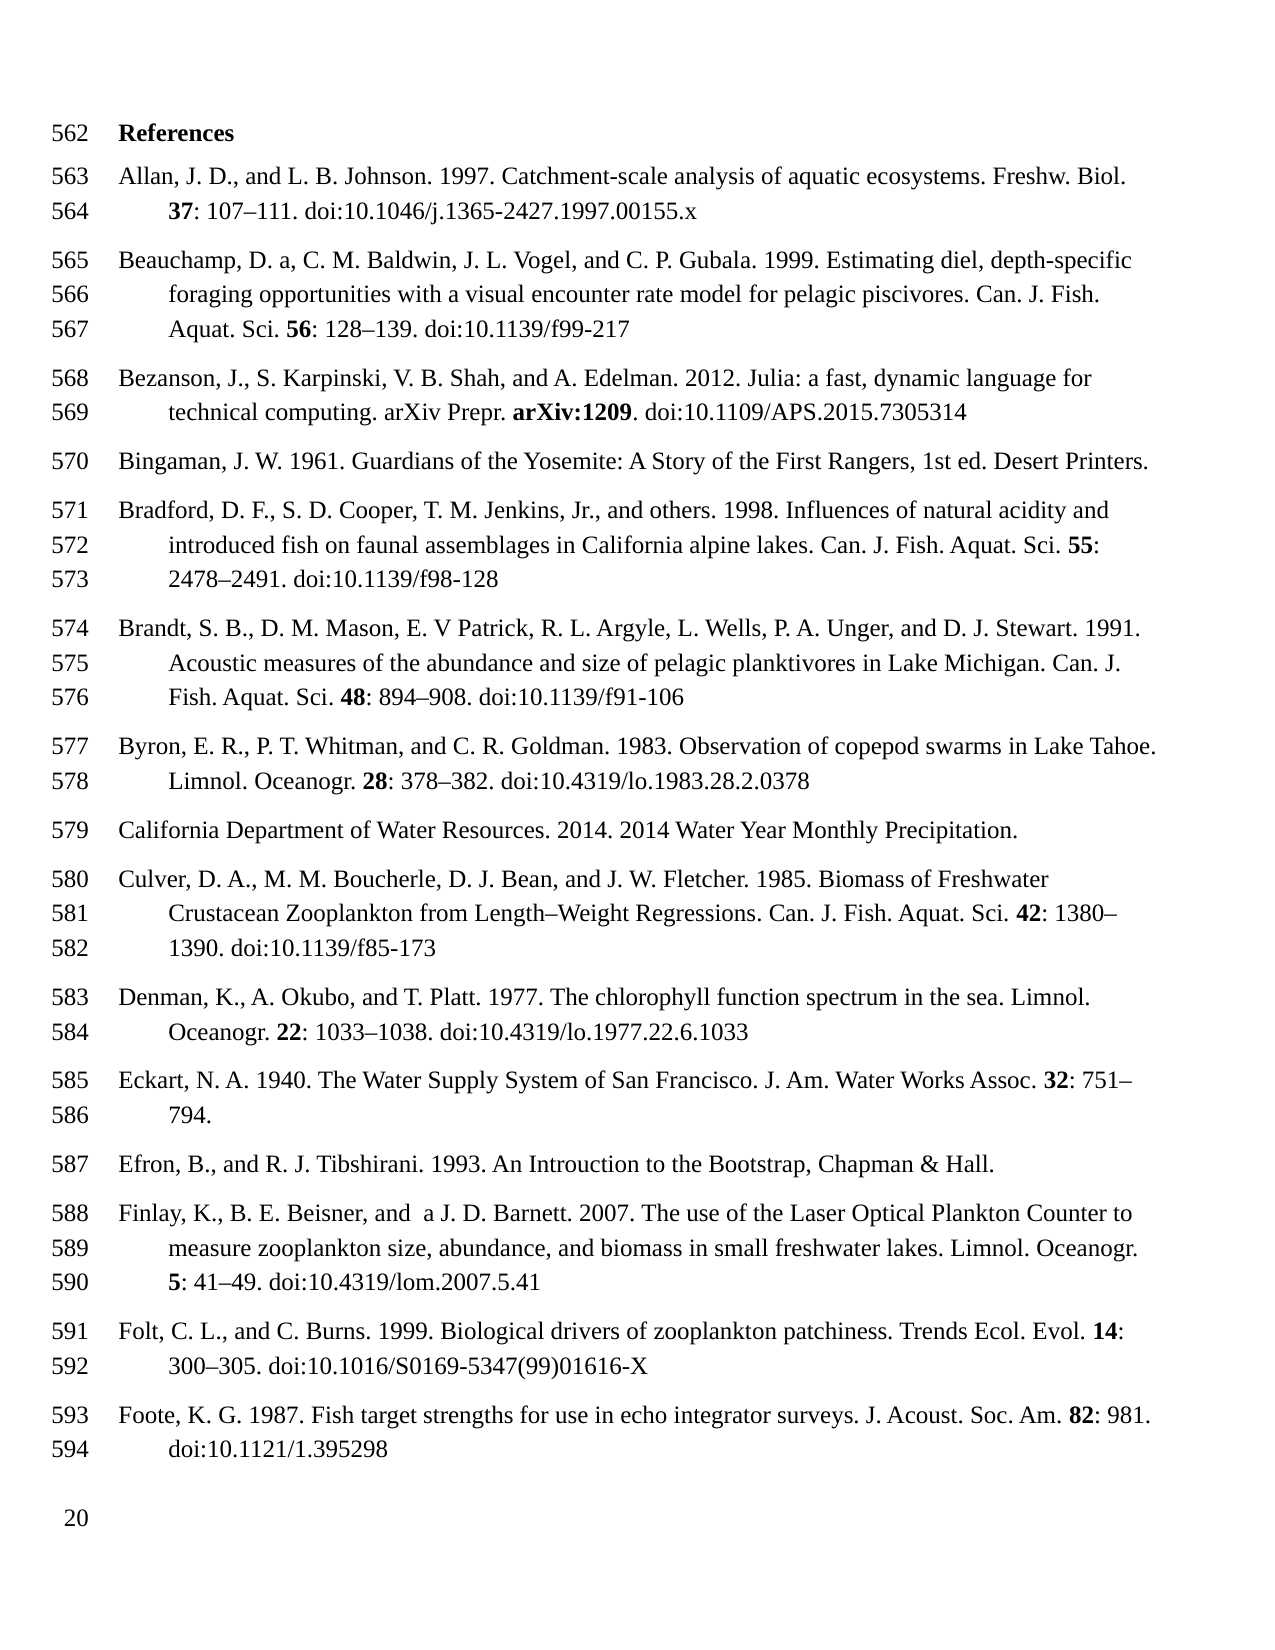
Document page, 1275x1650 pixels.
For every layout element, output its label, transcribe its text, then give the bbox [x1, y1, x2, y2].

text California Department of Water Resources. 2014. 2014 Water Year Monthly Precipitation. [118, 815, 1157, 844]
text Finlay, K., B. E. Beisner, and a J. D. Barnett. 2007. The use of the Laser Optical Plankton Counter to measure zooplankton size, abundance, and biomass in small freshwater lakes. Limnol. Oceanogr. 5: 41–49. doi:10.4319/lom.2007.5.41 [118, 1198, 1157, 1296]
text Foote, K. G. 1987. Fish target strengths for use in echo integrator surveys. J. Acoust. Soc. Am. 82: 981. doi:10.1121/1.395298 [118, 1400, 1157, 1463]
text Byron, E. R., P. T. Whitman, and C. R. Goldman. 1983. Observation of copepod swarms in Lake Tahoe. Limnol. Oceanogr. 28: 378–382. doi:10.4319/lo.1983.28.2.0378 [118, 731, 1157, 795]
text Efron, B., and R. J. Tibshirani. 1993. An Introuction to the Bootstrap, Chapman & Hall. [118, 1149, 1157, 1178]
text References [118, 118, 1157, 147]
text Bezanson, J., S. Karpinski, V. B. Shah, and A. Edelman. 2012. Julia: a fast, dynamic language for technical computing. arXiv Prepr. arXiv:1209. doi:10.1109/APS.2015.7305314 [118, 363, 1157, 426]
text Culver, D. A., M. M. Boucherle, D. J. Bean, and J. W. Fletcher. 1985. Biomass of Freshwater Crustacean Zooplankton from Length–Weight Regressions. Can. J. Fish. Aquat. Sci. 42: 1380–1390. doi:10.1139/f85-173 [118, 864, 1157, 962]
text Brandt, S. B., D. M. Mason, E. V Patrick, R. L. Argyle, L. Wells, P. A. Unger, and D. J. Stewart. 1991. Acoustic measures of the abundance and size of pelagic planktivores in Lake Michigan. Can. J. Fish. Aquat. Sci. 48: 894–908. doi:10.1139/f91-106 [118, 613, 1157, 711]
text Allan, J. D., and L. B. Johnson. 1997. Catchment-scale analysis of aquatic ecosystems. Freshw. Biol. 37: 107–111. doi:10.1046/j.1365-2427.1997.00155.x [118, 161, 1157, 224]
text Folt, C. L., and C. Burns. 1999. Biological drivers of zooplankton patchiness. Trends Ecol. Evol. 14: 300–305. doi:10.1016/S0169-5347(99)01616-X [118, 1316, 1157, 1379]
text Beauchamp, D. a, C. M. Baldwin, J. L. Vogel, and C. P. Gubala. 1999. Estimating diel, depth-specific foraging opportunities with a visual encounter rate model for pelagic piscivores. Can. J. Fish. Aquat. Sci. 56: 128–139. doi:10.1139/f99-217 [118, 245, 1157, 342]
text Bingaman, J. W. 1961. Guardians of the Yosemite: A Story of the First Rangers, 1st ed. Desert Printers. [118, 446, 1157, 475]
text Eckart, N. A. 1940. The Water Supply System of San Francisco. J. Am. Water Works Assoc. 32: 751–794. [118, 1066, 1157, 1129]
text Denman, K., A. Okubo, and T. Platt. 1977. The chlorophyll function spectrum in the sea. Limnol. Oceanogr. 22: 1033–1038. doi:10.4319/lo.1977.22.6.1033 [118, 982, 1157, 1045]
text Bradford, D. F., S. D. Cooper, T. M. Jenkins, Jr., and others. 1998. Influences of natural acidity and introduced fish on faunal assemblages in California alpine lakes. Can. J. Fish. Aquat. Sci. 55: 2478–2491. doi:10.1139/f98-128 [118, 495, 1157, 593]
